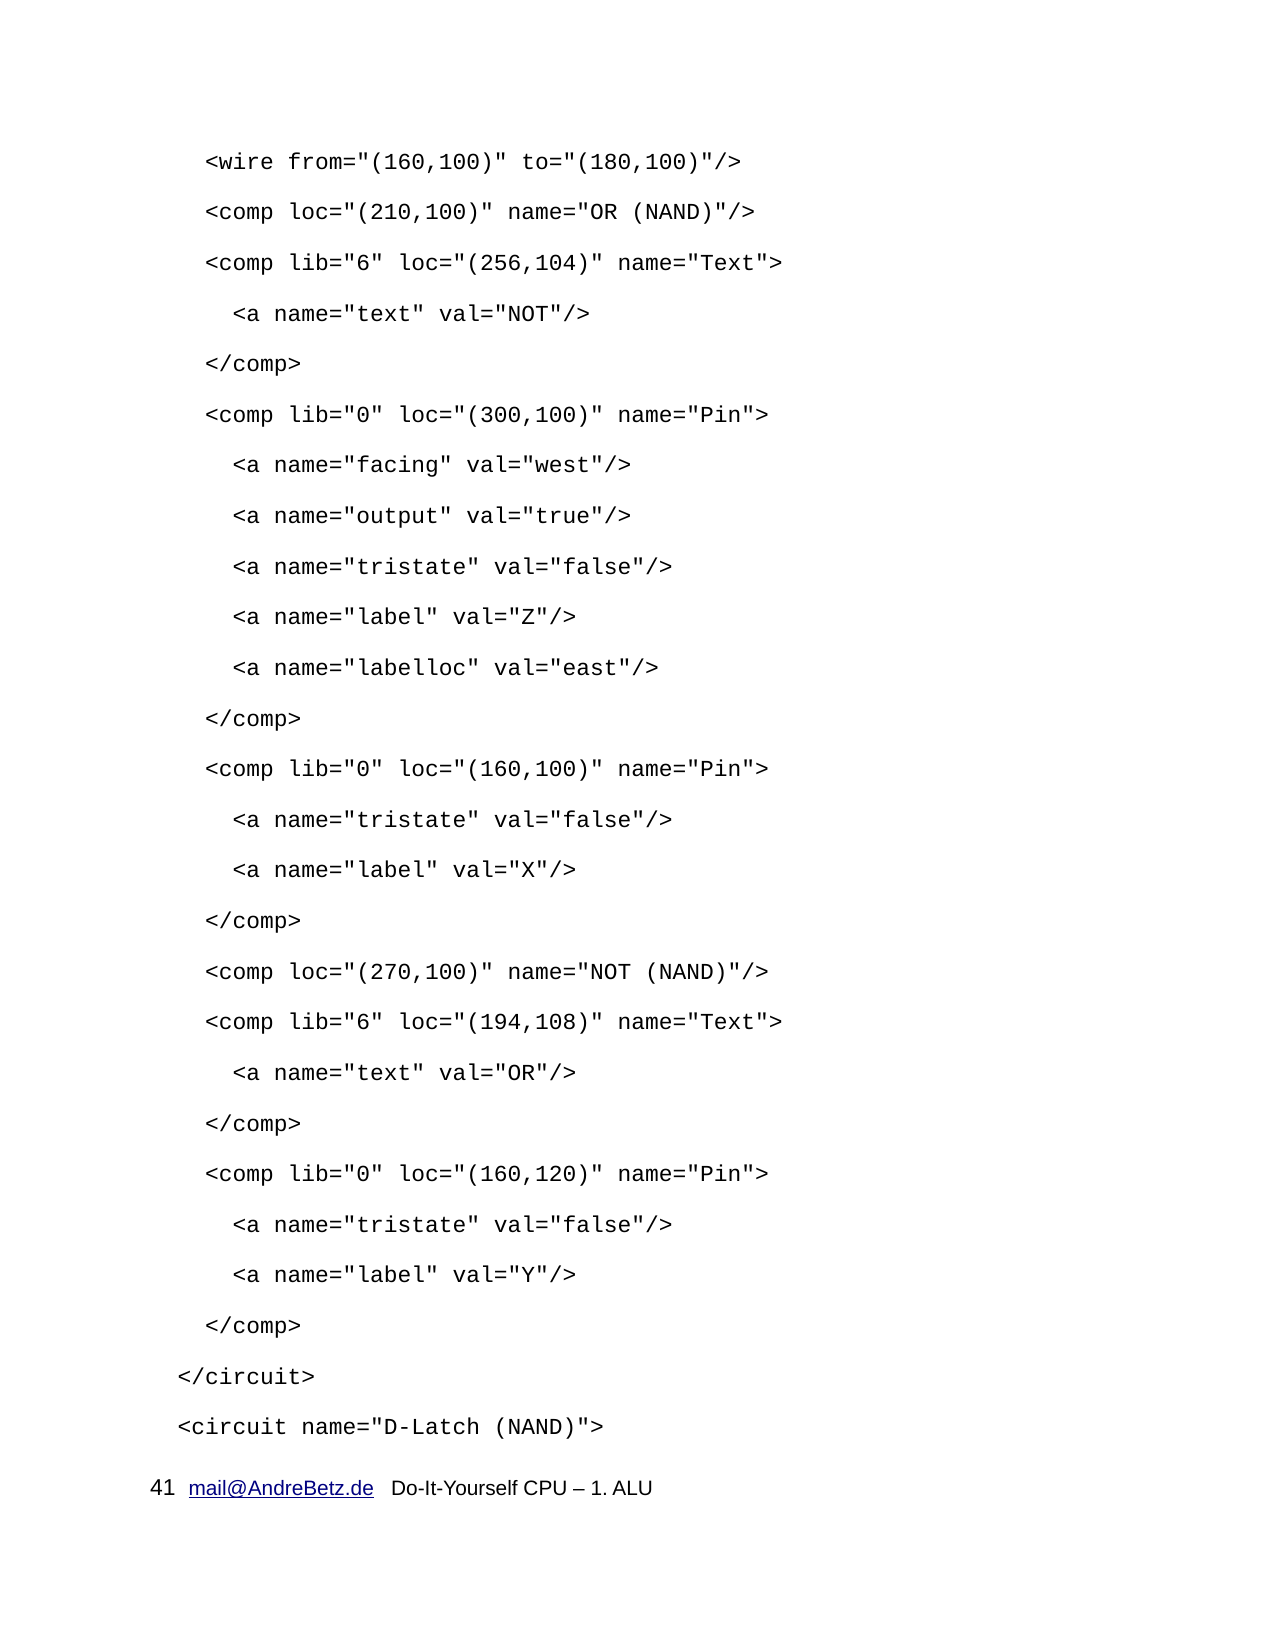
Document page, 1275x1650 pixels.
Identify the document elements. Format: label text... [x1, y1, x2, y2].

text <comp loc="(270,100)" name="NOT (NAND)"/> [150, 960, 1125, 986]
text <comp lib="6" loc="(256,104)" name="Text"> [150, 251, 1125, 277]
text </comp> [150, 1314, 1125, 1340]
text <comp loc="(210,100)" name="OR (NAND)"/> [150, 201, 1125, 227]
text <comp lib="0" loc="(300,100)" name="Pin"> [150, 403, 1125, 429]
text <a name="label" val="X"/> [150, 859, 1125, 885]
text <circuit name="D-Latch (NAND)"> [150, 1416, 1125, 1442]
text <a name="tristate" val="false"/> [150, 555, 1125, 581]
text </comp> [150, 909, 1125, 935]
text <a name="text" val="NOT"/> [150, 302, 1125, 328]
text <a name="tristate" val="false"/> [150, 1213, 1125, 1239]
text <a name="labelloc" val="east"/> [150, 656, 1125, 682]
text <comp lib="6" loc="(194,108)" name="Text"> [150, 1011, 1125, 1037]
text <a name="text" val="OR"/> [150, 1061, 1125, 1087]
text <comp lib="0" loc="(160,100)" name="Pin"> [150, 757, 1125, 783]
text <a name="output" val="true"/> [150, 504, 1125, 530]
text <a name="tristate" val="false"/> [150, 808, 1125, 834]
text <comp lib="0" loc="(160,120)" name="Pin"> [150, 1162, 1125, 1188]
text <a name="label" val="Z"/> [150, 606, 1125, 632]
text <a name="facing" val="west"/> [150, 454, 1125, 480]
text </circuit> [150, 1365, 1125, 1391]
text </comp> [150, 707, 1125, 733]
text </comp> [150, 1112, 1125, 1138]
text </comp> [150, 352, 1125, 378]
text <a name="label" val="Y"/> [150, 1264, 1125, 1290]
text <wire from="(160,100)" to="(180,100)"/> [150, 150, 1125, 176]
